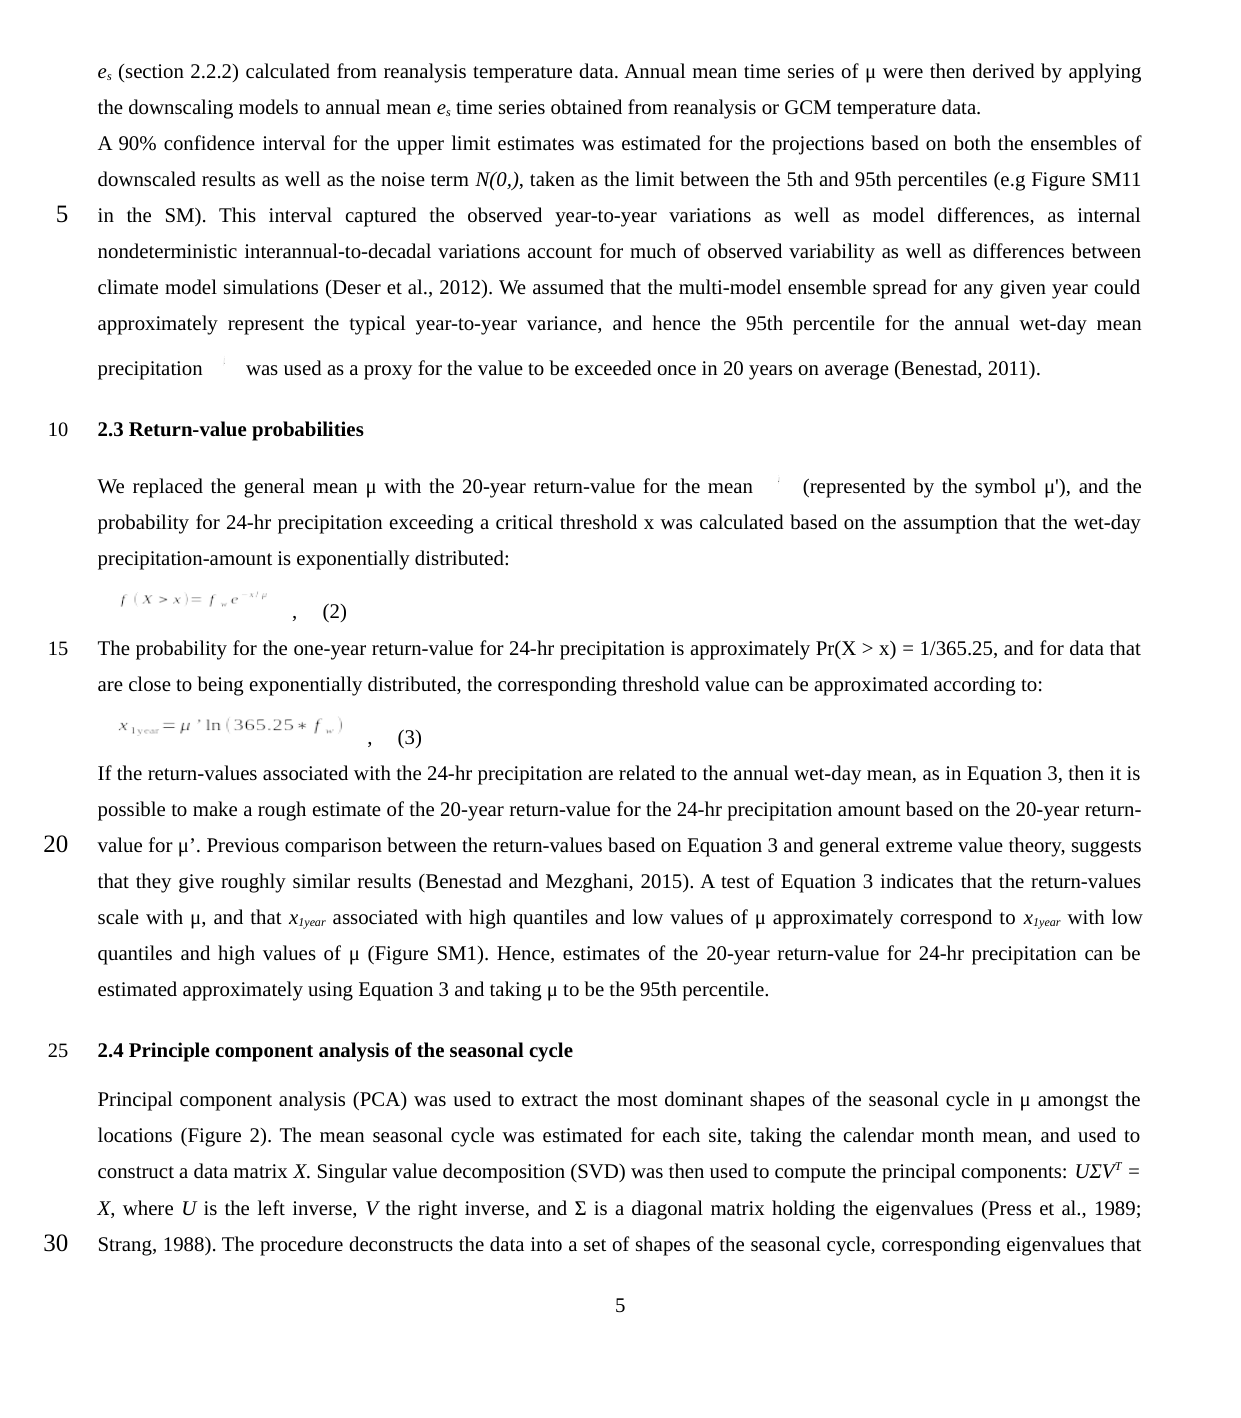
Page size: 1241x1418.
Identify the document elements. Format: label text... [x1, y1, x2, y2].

text , (3) [97, 707, 1143, 749]
text The probability for the one-year return-value for 24-hr precipitation is approximately Pr(X > x) = 1/365.25, and for data that are close to being exponentially distributed, the corresponding threshold value can be approximated according to: [97, 635, 1143, 696]
subtitle 2.4 Principle component analysis of the seasonal cycle [97, 1038, 1143, 1062]
text Principal component analysis (PCA) was used to extract the most dominant shapes of the seasonal cycle in μ amongst the locations (Figure 2). The mean seasonal cycle was estimated for each site, taking the calendar month mean, and used to construct a data matrix X. Singular value decomposition (SVD) was then used to compute the principal components: UΣVT = X, where U is the left inverse, V the right inverse, and Σ is a diagonal matrix holding the eigenvalues (Press et al., 1989; Strang, 1988). The procedure deconstructs the data into a set of shapes of the seasonal cycle, corresponding eigenvalues that [97, 1087, 1143, 1256]
text A 90% confidence interval for the upper limit estimates was estimated for the projections based on both the ensembles of downscaled results as well as the noise term N(0,), taken as the limit between the 5th and 95th percentiles (e.g Figure SM11 in the SM). This interval captured the observed year-to-year variations as well as model differences, as internal nondeterministic interannual-to-decadal variations account for much of observed variability as well as differences between climate model simulations (Deser et al., 2012). We assumed that the multi-model ensemble spread for any given year could approximately represent the typical year-to-year variance, and hence the 95th percentile for the annual wet-day mean precipitation was used as a proxy for the value to be exceeded once in 20 years on average (Benestad, 2011). [97, 131, 1143, 379]
text , (2) [97, 582, 1143, 623]
text es (section 2.2.2) calculated from reanalysis temperature data. Annual mean time series of μ were then derived by applying the downscaling models to annual mean es time series obtained from reanalysis or GCM temperature data. [97, 59, 1143, 119]
subtitle 2.3 Return-value probabilities [97, 417, 1143, 441]
text We replaced the general mean μ with the 20-year return-value for the mean (represented by the symbol μ'), and the probability for 24-hr precipitation exceeding a critical threshold x was calculated based on the assumption that the wet-day precipitation-amount is exponentially distributed: [97, 466, 1143, 570]
text If the return-values associated with the 24-hr precipitation are related to the annual wet-day mean, as in Equation 3, then it is possible to make a rough estimate of the 20-year return-value for the 24-hr precipitation amount based on the 20-year return-value for μ’. Previous comparison between the return-values based on Equation 3 and general extreme value theory, suggests that they give roughly similar results (Benestad and Mezghani, 2015). A test of Equation 3 indicates that the return-values scale with μ, and that x1year associated with high quantiles and low values of μ approximately correspond to x1year with low quantiles and high values of μ (Figure SM1). Hence, estimates of the 20-year return-value for 24-hr precipitation can be estimated approximately using Equation 3 and taking μ to be the 95th percentile. [97, 761, 1143, 1001]
